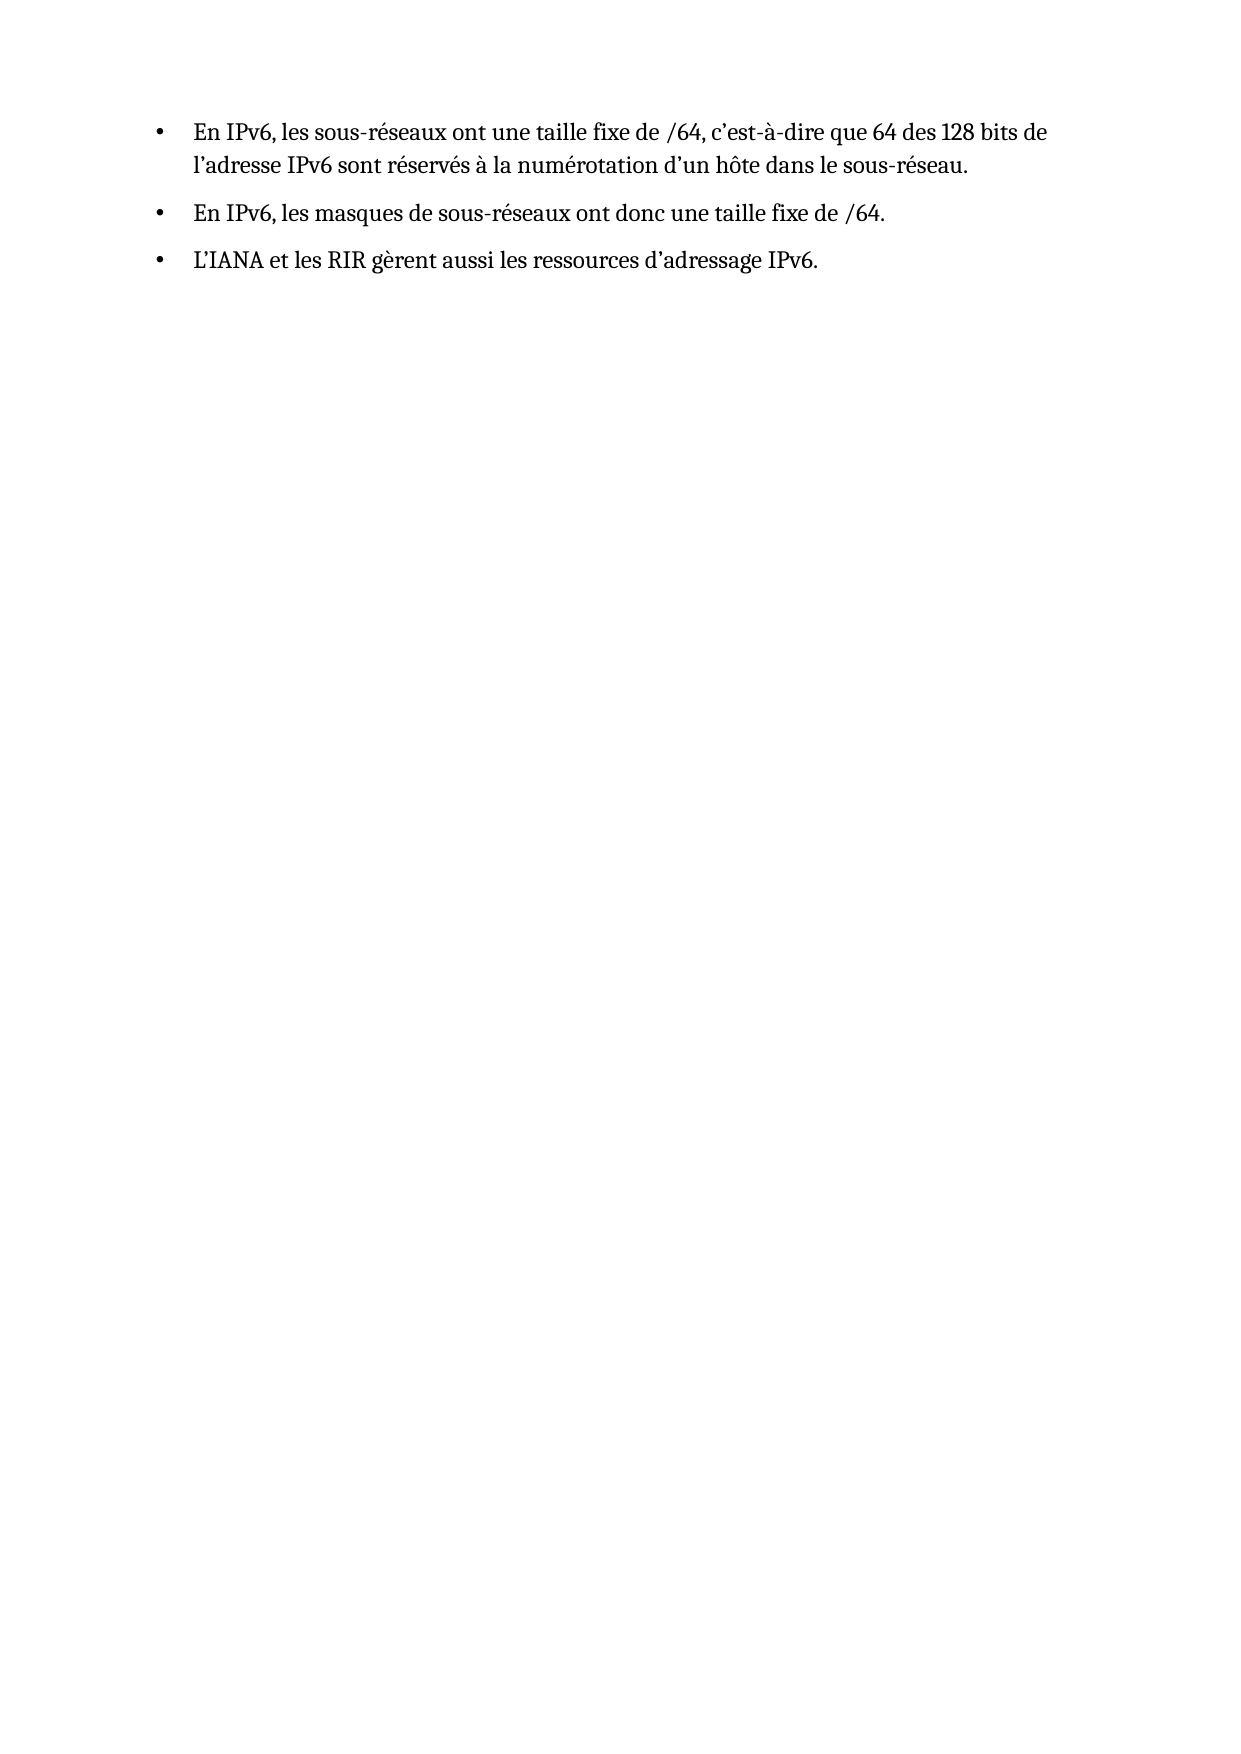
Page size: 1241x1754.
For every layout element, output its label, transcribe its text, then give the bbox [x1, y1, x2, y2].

list En IPv6, les masques de sous-réseaux ont donc une taille fixe de /64. [156, 199, 1122, 227]
list En IPv6, les sous-réseaux ont une taille fixe de /64, c’est-à-dire que 64 des 128 bits de l’adresse IPv6 sont réservés à la numérotation d’un hôte dans le sous-réseau. [156, 118, 1122, 180]
list L’IANA et les RIR gèrent aussi les ressources d’adressage IPv6. [156, 246, 1122, 275]
